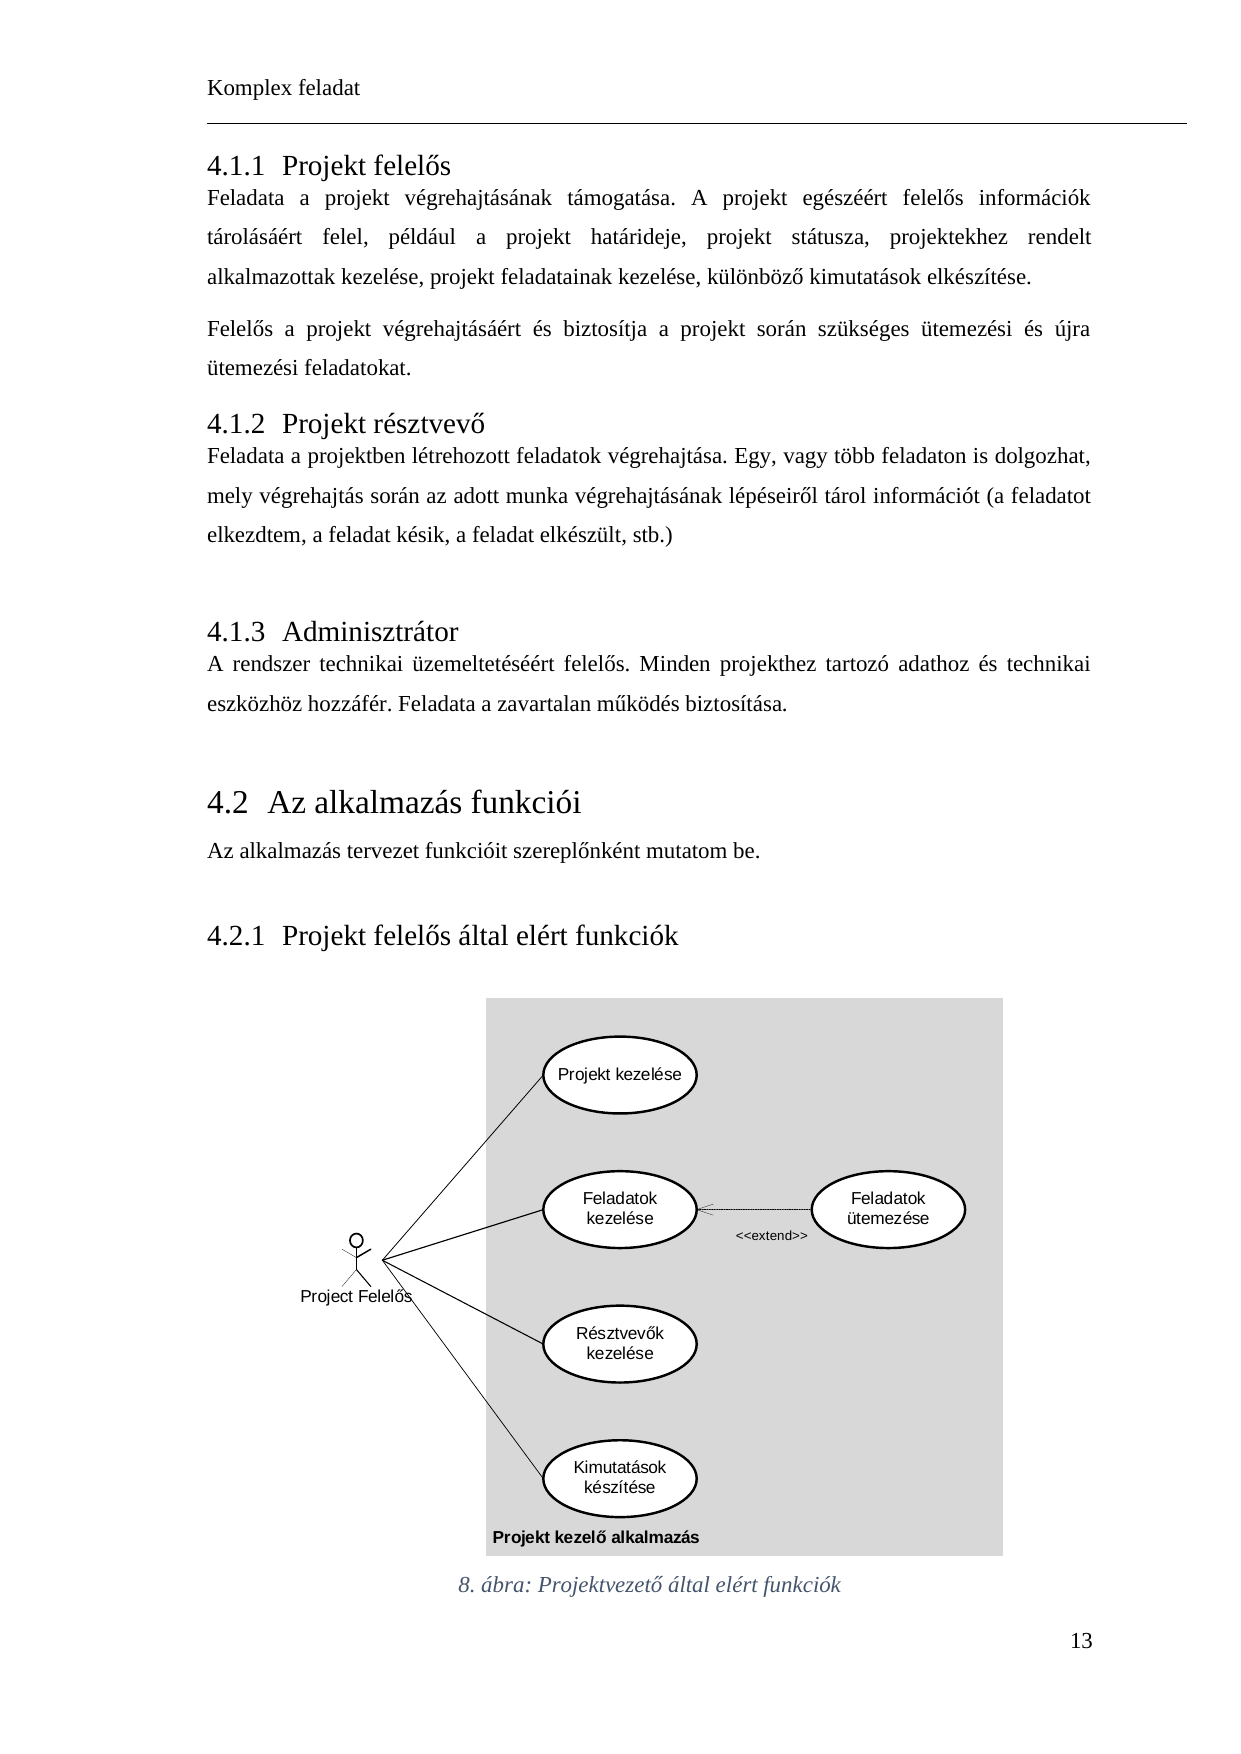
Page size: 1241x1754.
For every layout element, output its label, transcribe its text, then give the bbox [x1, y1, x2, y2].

subtitle Projekt résztvevő [207, 406, 1092, 440]
text Feladata a projektben létrehozott feladatok végrehajtása. Egy, vagy több feladaton is dolgozhat, mely végrehajtás során az adott munka végrehajtásának lépéseiről tárol információt (a feladatot elkezdtem, a feladat késik, a feladat elkészült, stb.) [207, 442, 1092, 548]
subtitle Projekt felelős [207, 148, 1092, 181]
subtitle Projekt felelős által elért funkciók [207, 918, 1092, 952]
text Feladata a projekt végrehajtásának támogatása. A projekt egészéért felelős információk tárolásáért felel, például a projekt határideje, projekt státusza, projektekhez rendelt alkalmazottak kezelése, projekt feladatainak kezelése, különböző kimutatások elkészítése. [207, 184, 1092, 289]
text Felelős a projekt végrehajtásáért és biztosítja a projekt során szükséges ütemezési és újra ütemezési feladatokat. [207, 315, 1092, 381]
text 8. ábra: Projektvezető által elért funkciók [207, 1571, 1092, 1597]
text A rendszer technikai üzemeltetéséért felelős. Minden projekthez tartozó adathoz és technikai eszközhöz hozzáfér. Feladata a zavartalan működés biztosítása. [207, 650, 1092, 716]
subtitle Az alkalmazás funkciói [207, 783, 1092, 821]
text Az alkalmazás tervezet funkcióit szereplőnként mutatom be. [207, 837, 1092, 863]
subtitle Adminisztrátor [207, 614, 1092, 648]
